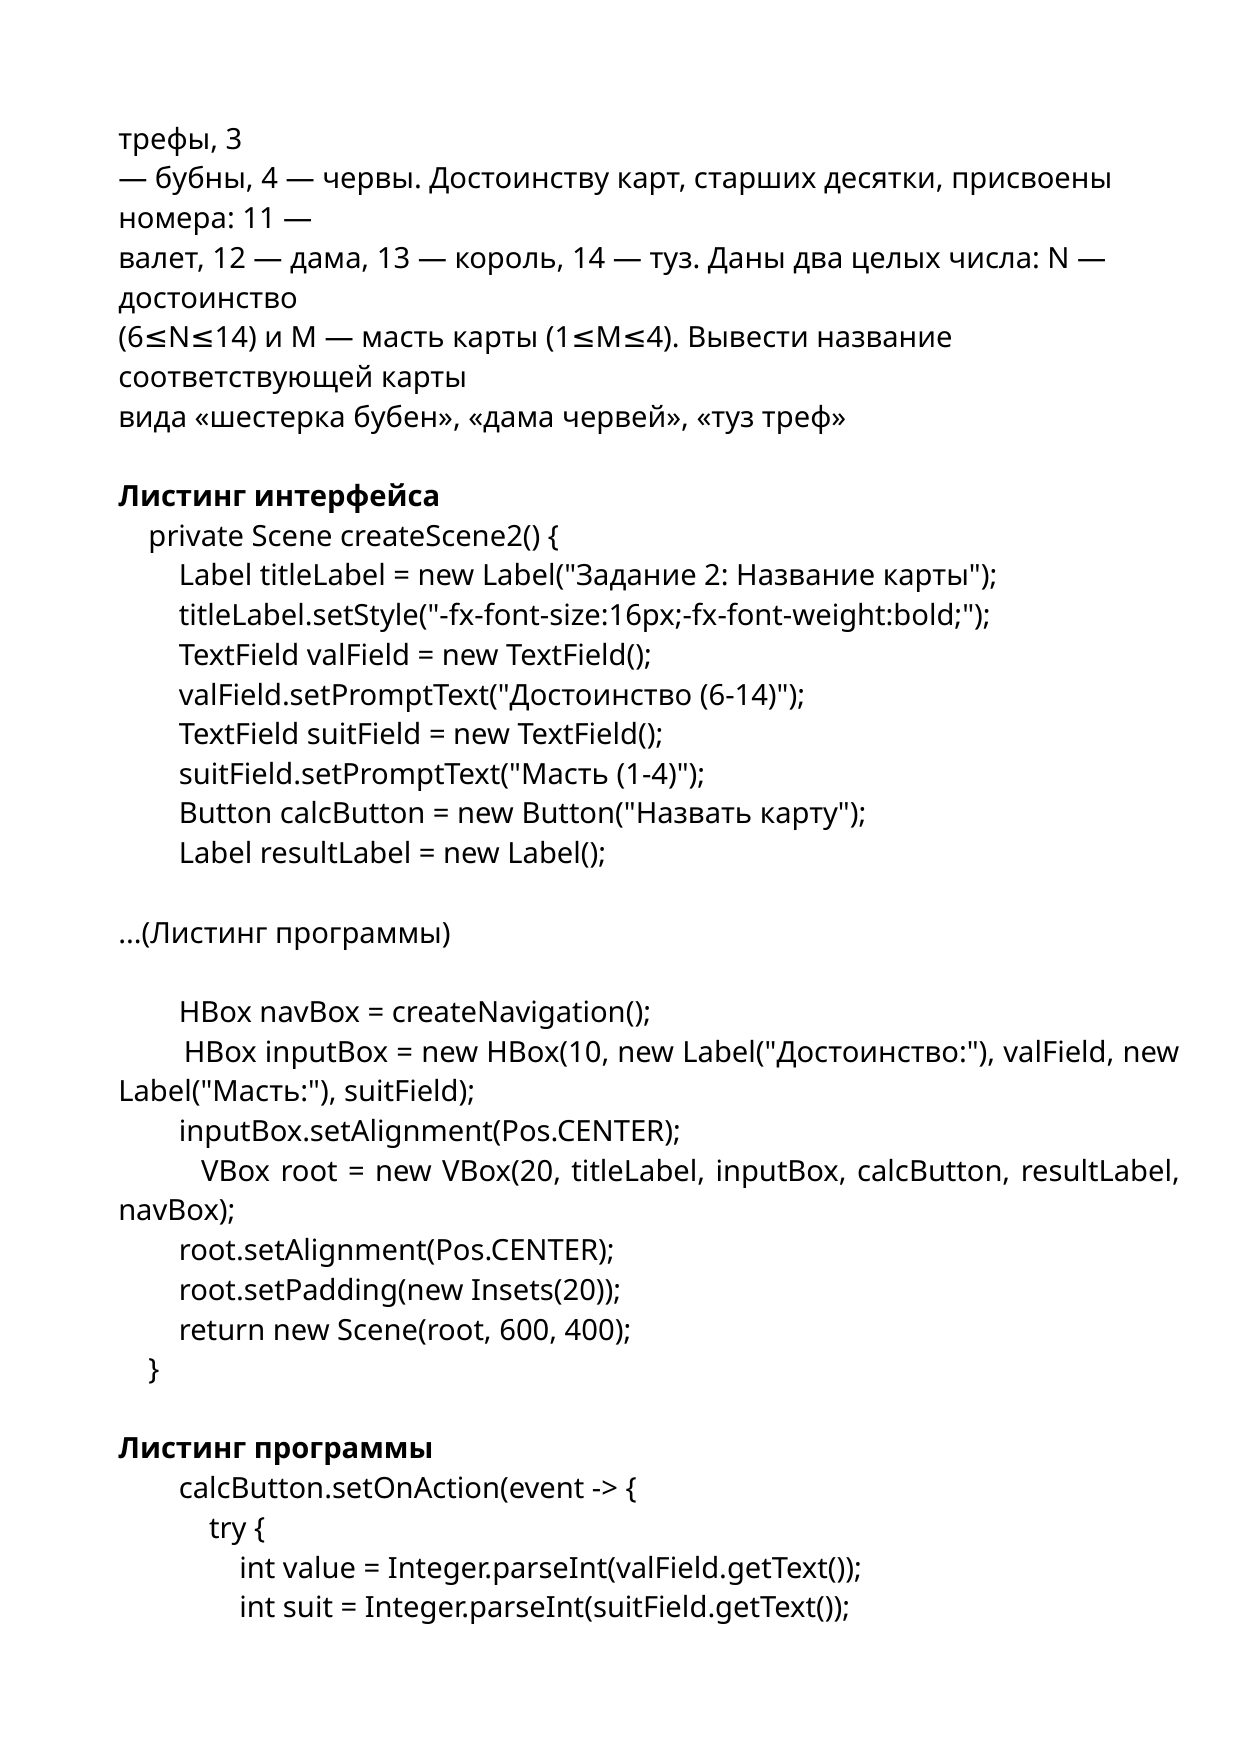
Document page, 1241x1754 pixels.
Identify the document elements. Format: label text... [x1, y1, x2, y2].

text вида «шестерка бубен», «дама червей», «туз треф» [118, 396, 1181, 436]
text HBox inputBox = new HBox(10, new Label("Достоинство:"), valField, new Label("Масть:"), suitField); [118, 1031, 1181, 1110]
text int suit = Integer.parseInt(suitField.getText()); [118, 1587, 1181, 1626]
text Листинг программы [118, 1428, 1181, 1467]
text Button calcButton = new Button("Назвать карту"); [118, 793, 1181, 832]
text inputBox.setAlignment(Pos.CENTER); [118, 1110, 1181, 1150]
text — бубны, 4 — червы. Достоинству карт, старших десятки, присвоены номера: 11 — [118, 158, 1181, 237]
text VBox root = new VBox(20, titleLabel, inputBox, calcButton, resultLabel, navBox); [118, 1150, 1181, 1229]
text calcButton.setOnAction(event -> { [118, 1467, 1181, 1507]
text return new Scene(root, 600, 400); [118, 1309, 1181, 1348]
text Label resultLabel = new Label(); [118, 832, 1181, 872]
text Label titleLabel = new Label("Задание 2: Название карты"); [118, 555, 1181, 594]
text suitField.setPromptText("Масть (1-4)"); [118, 753, 1181, 793]
text valField.setPromptText("Достоинство (6-14)"); [118, 674, 1181, 713]
text Листинг интерфейса [118, 475, 1181, 515]
text трефы, 3 [118, 118, 1181, 158]
text } [118, 1348, 1181, 1388]
text валет, 12 — дама, 13 — король, 14 — туз. Даны два целых числа: N — достоинство [118, 237, 1181, 317]
text (6≤N≤14) и M — масть карты (1≤M≤4). Вывести название соответствующей карты [118, 317, 1181, 396]
text TextField valField = new TextField(); [118, 634, 1181, 674]
text try { [118, 1507, 1181, 1547]
text titleLabel.setStyle("-fx-font-size:16px;-fx-font-weight:bold;"); [118, 594, 1181, 634]
text HBox navBox = createNavigation(); [118, 991, 1181, 1031]
text private Scene createScene2() { [118, 515, 1181, 555]
text TextField suitField = new TextField(); [118, 713, 1181, 753]
text int value = Integer.parseInt(valField.getText()); [118, 1547, 1181, 1587]
text ...(Листинг программы) [118, 912, 1181, 952]
text root.setPadding(new Insets(20)); [118, 1269, 1181, 1309]
text root.setAlignment(Pos.CENTER); [118, 1229, 1181, 1269]
